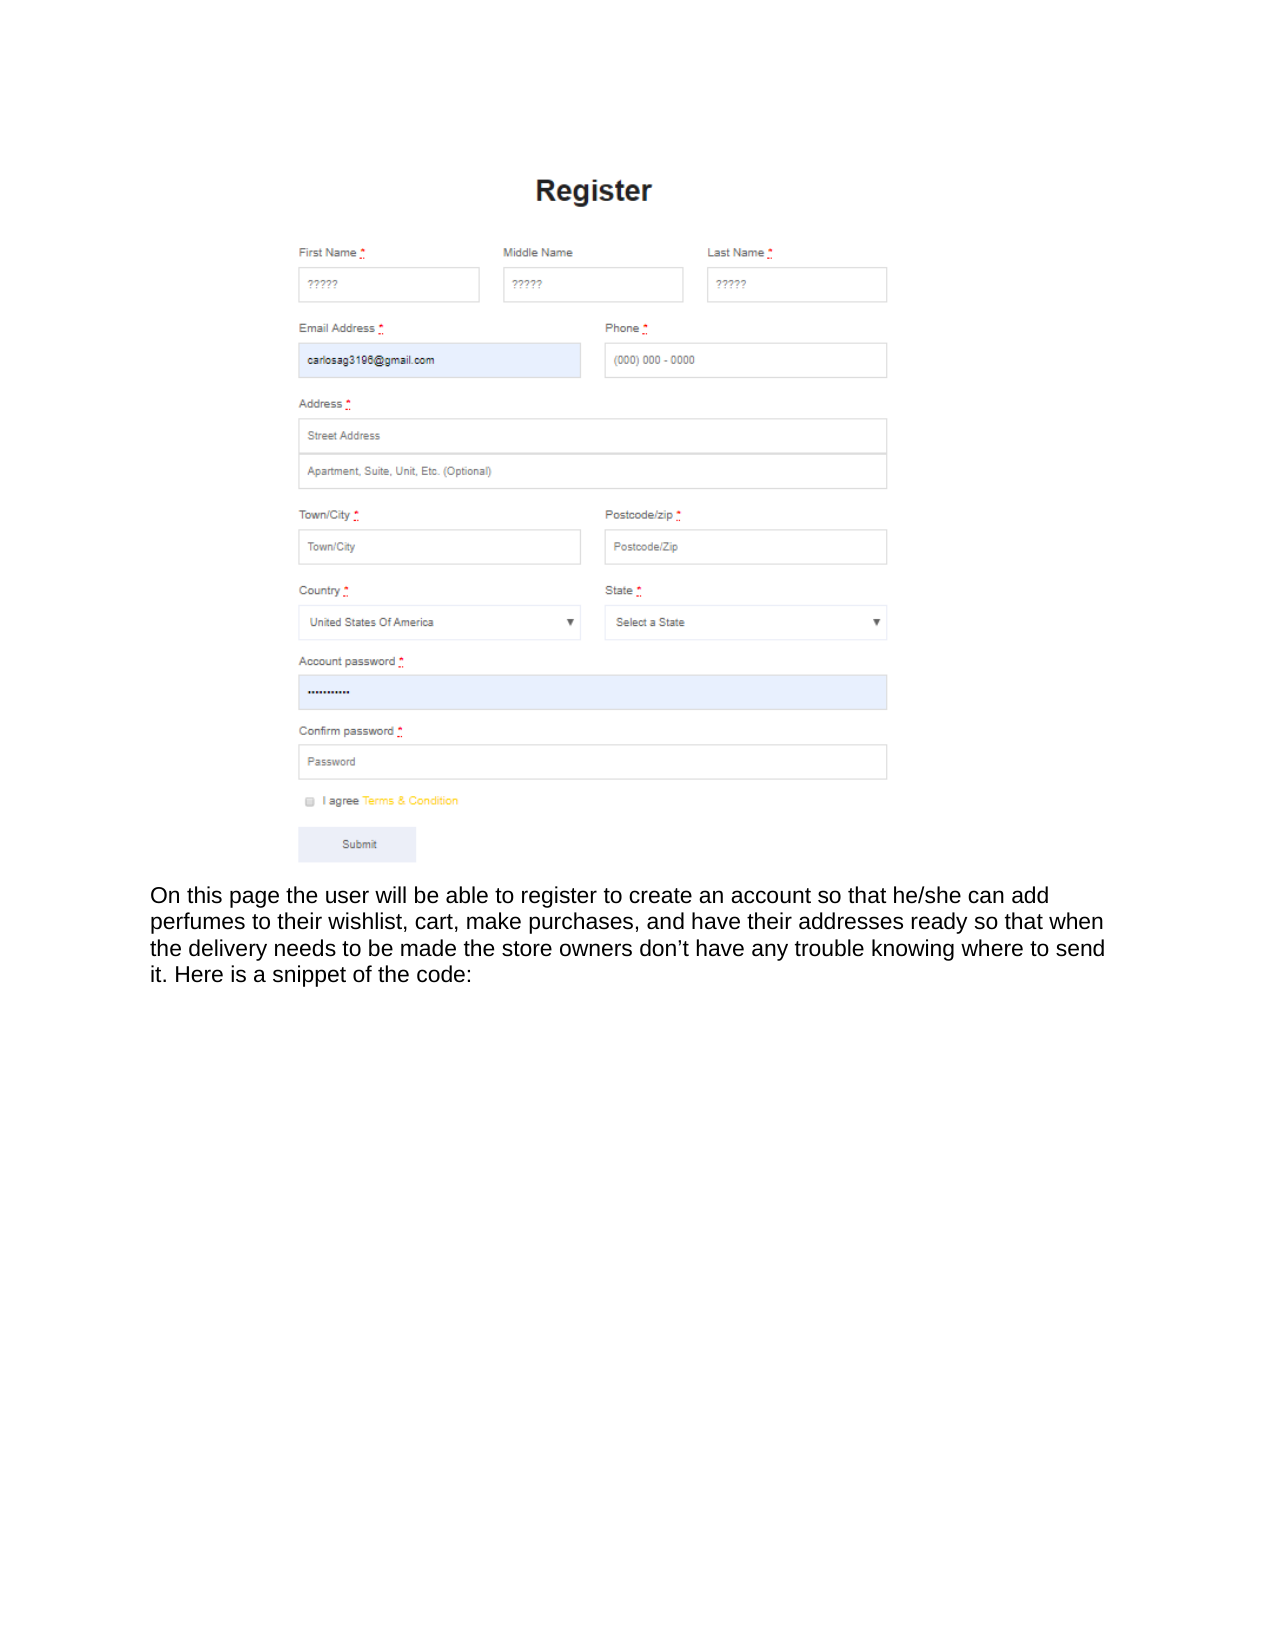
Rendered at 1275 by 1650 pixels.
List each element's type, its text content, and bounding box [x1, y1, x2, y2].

text On this page the user will be able to register to create an account so that he/she can add perfumes to their wishlist, cart, make purchases, and have their addresses ready so that when the delivery needs to be made the store owners don’t have any trouble knowing where to send it. Here is a snippet of the code: [150, 882, 1125, 987]
picture [150, 150, 1057, 866]
